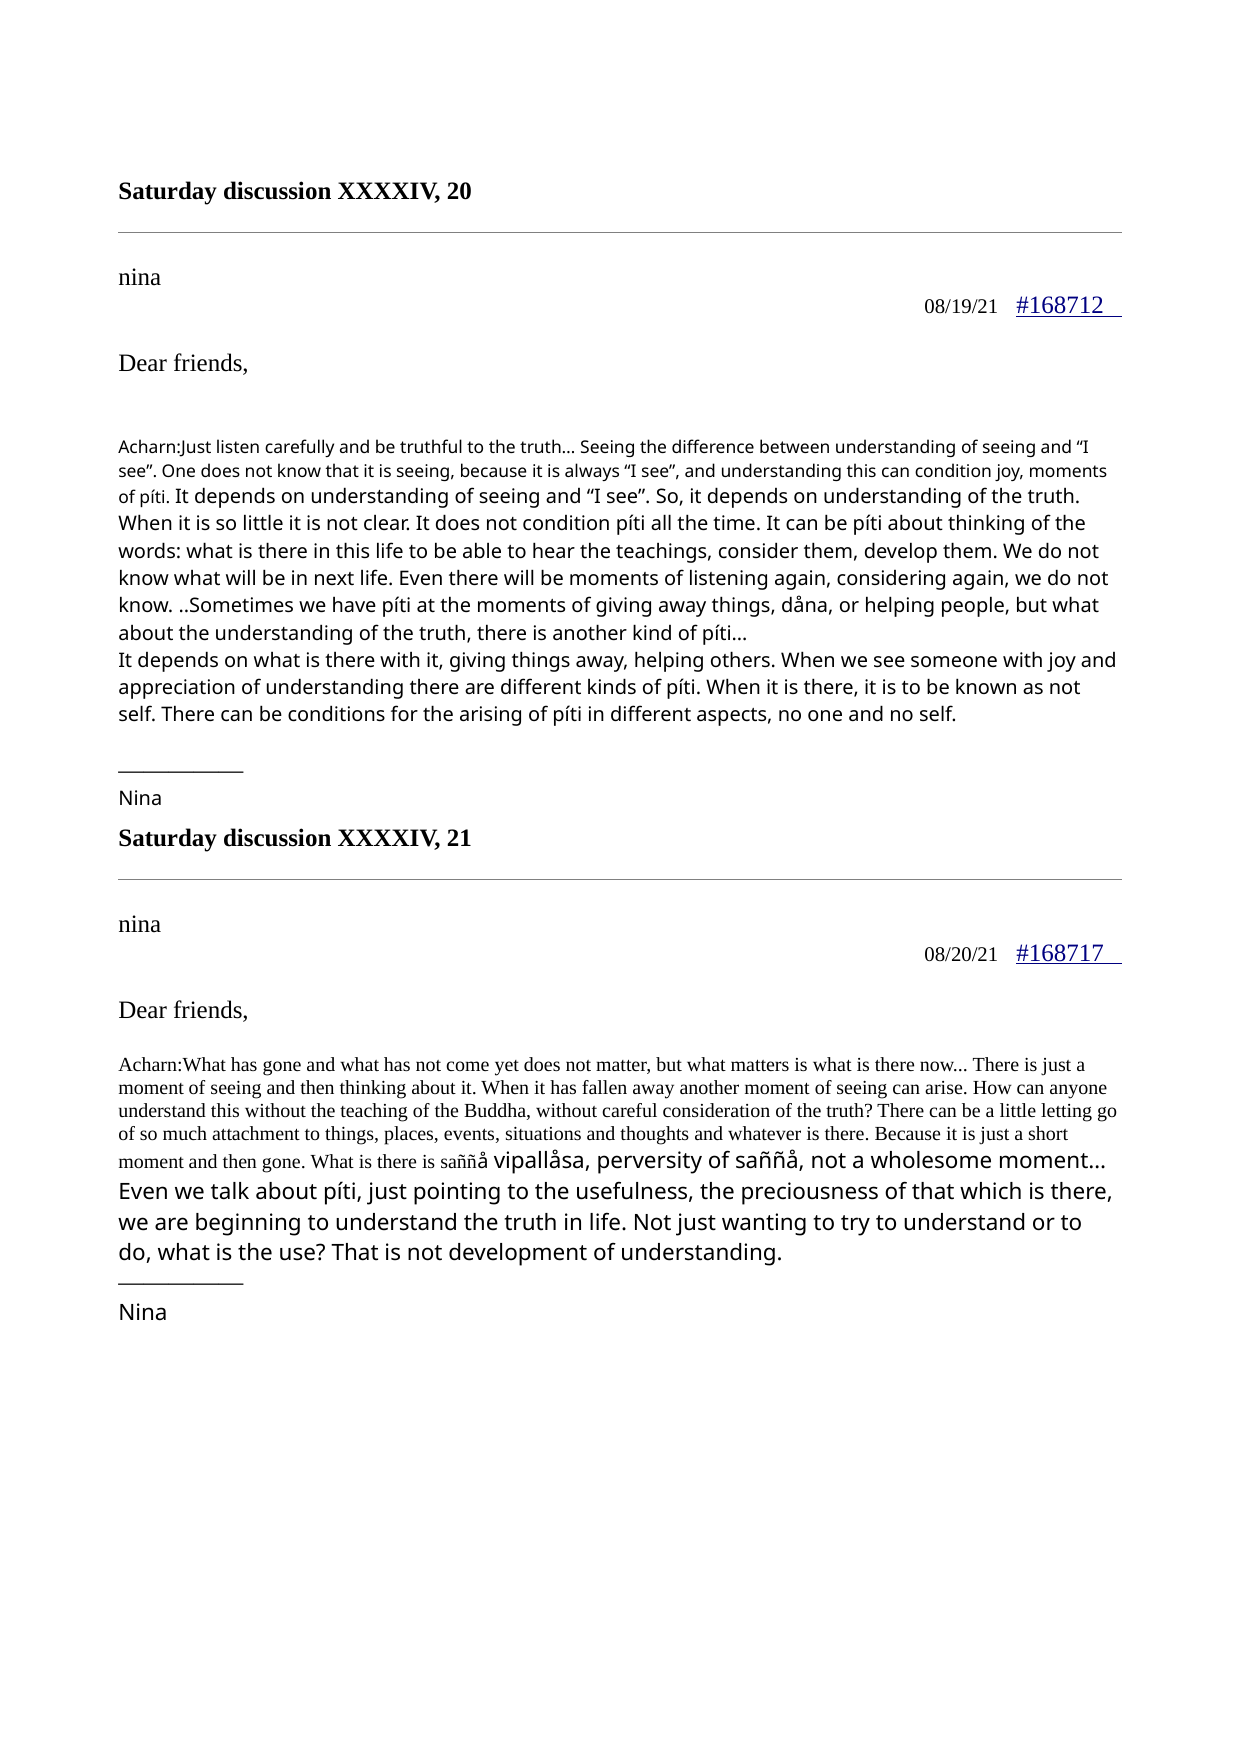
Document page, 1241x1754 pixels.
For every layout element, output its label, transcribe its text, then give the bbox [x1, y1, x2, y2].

table_header nina 08/19/21 #168712 Dear friends, Acharn:Just listen carefully and be truthful to the truth… Seeing the difference between understanding of seeing and “I see”. One does not know that it is seeing, because it is always “I see”, and understanding this can condition joy, moments of píti. It depends on understanding of seeing and “I see”. So, it depends on understanding of the truth. When it is so little it is not clear. It does not condition píti all the time. It can be píti about thinking of the words: what is there in this life to be able to hear the teachings, consider them, develop them. We do not know what will be in next life. Even there will be moments of listening again, considering again, we do not know. ..Sometimes we have píti at the moments of giving away things, dåna, or helping people, but what about the understanding of the truth, there is another kind of píti… It depends on what is there with it, giving things away, helping others. When we see someone with joy and appreciation of understanding there are different kinds of píti. When it is there, it is to be known as not self. There can be conditions for the arising of píti in different aspects, no one and no self. ————— Nina [118, 233, 1122, 811]
subtitle Saturday discussion XXXXIV, 21 [118, 823, 1122, 852]
subtitle Saturday discussion XXXXIV, 20 [118, 176, 1122, 205]
table_header nina 08/20/21 #168717 Dear friends, Acharn:What has gone and what has not come yet does not matter, but what matters is what is there now... There is just a moment of seeing and then thinking about it. When it has fallen away another moment of seeing can arise. How can anyone understand this without the teaching of the Buddha, without careful consideration of the truth? There can be a little letting go of so much attachment to things, places, events, situations and thoughts and whatever is there. Because it is just a short moment and then gone. What is there is saññå vipallåsa, perversity of saññå, not a wholesome moment… Even we talk about píti, just pointing to the usefulness, the preciousness of that which is there, we are beginning to understand the truth in life. Not just wanting to try to understand or to do, what is the use? That is not development of understanding. ————— Nina [118, 880, 1122, 1357]
